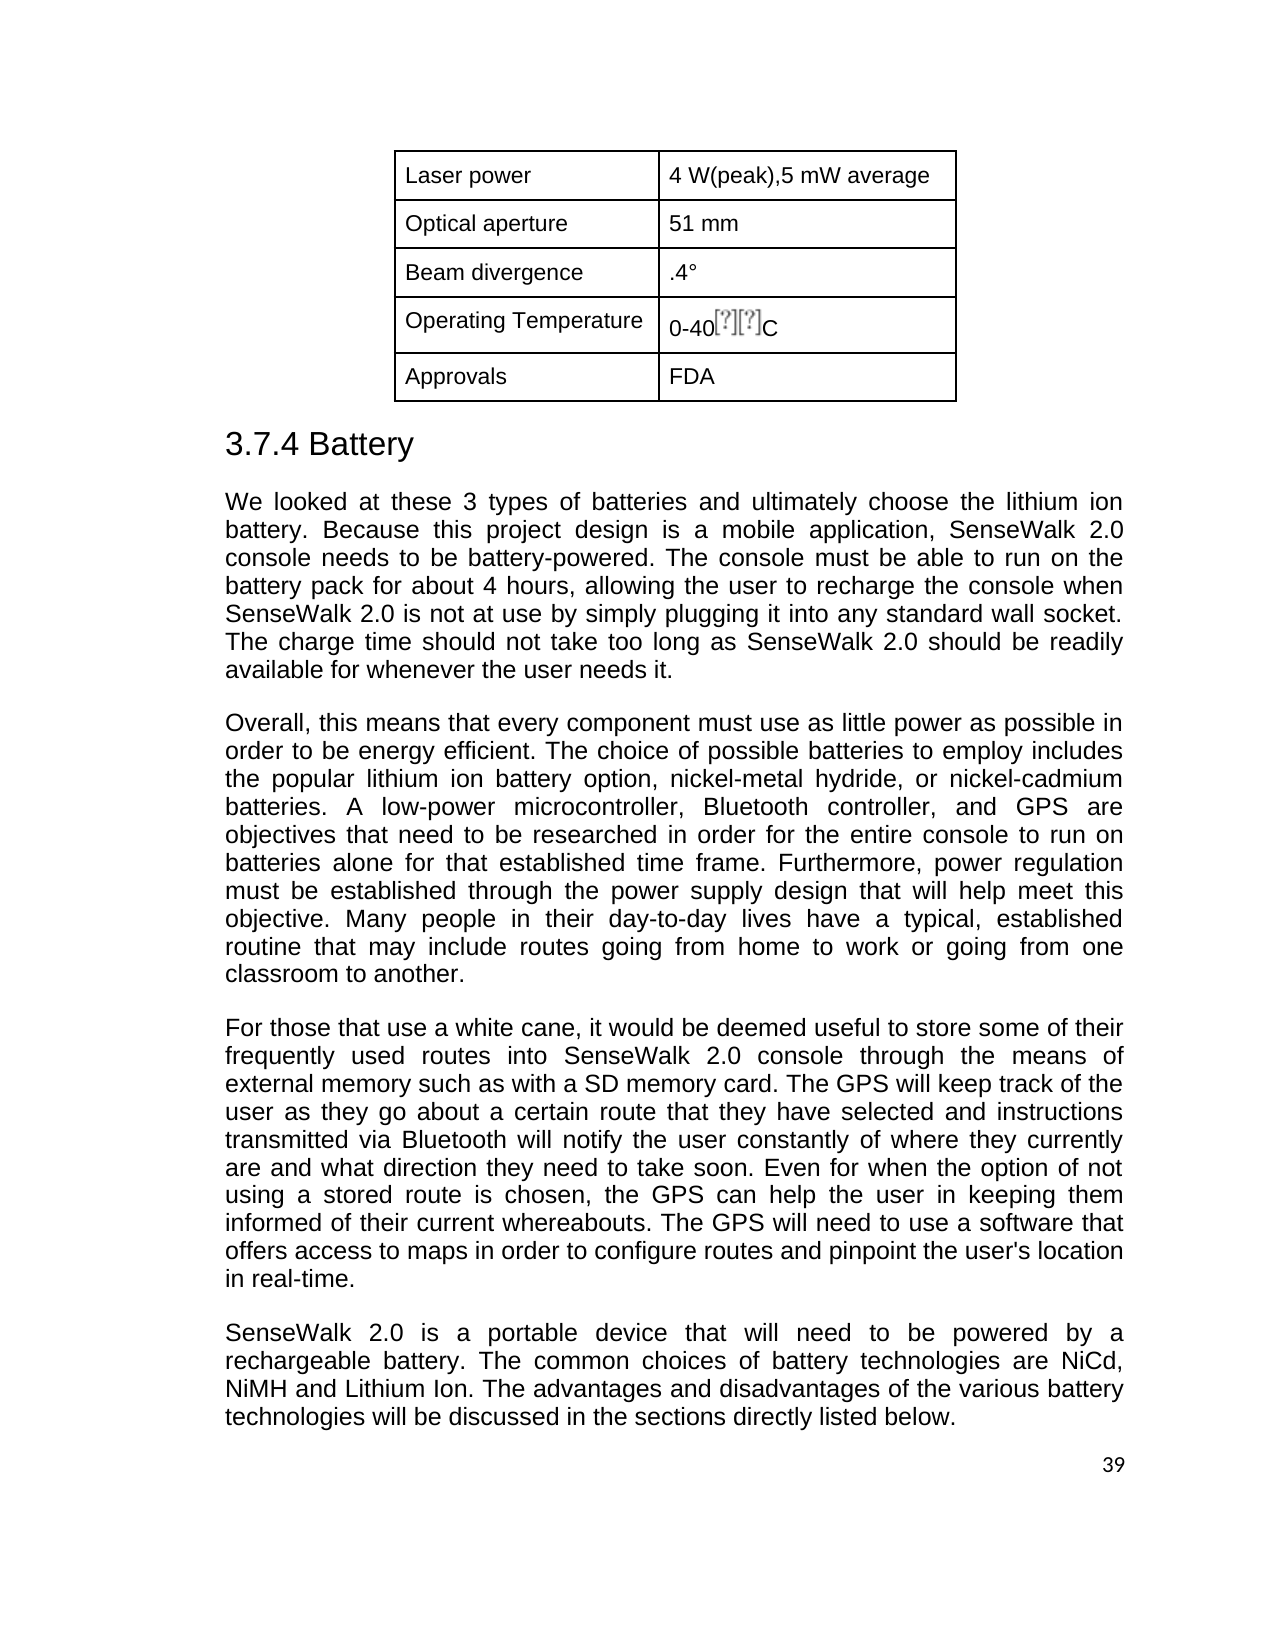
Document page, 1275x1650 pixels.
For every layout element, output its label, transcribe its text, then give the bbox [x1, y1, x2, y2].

table_cell Beam divergence [396, 249, 658, 296]
text Overall, this means that every component must use as little power as possible in order to be energy efficient. The choice of possible batteries to employ includes the popular lithium ion battery option, nickel-metal hydride, or nickel-cadmium batteries. A low-power microcontroller, Bluetooth controller, and GPS are objectives that need to be researched in order for the entire console to run on batteries alone for that established time frame. Furthermore, power regulation must be established through the power supply design that will help meet this objective. Many people in their day-to-day lives have a typical, established routine that may include routes going from home to work or going from one classroom to another. [225, 709, 1125, 988]
picture [714, 308, 762, 337]
table_cell 51 mm [660, 201, 955, 247]
table_cell Approvals [396, 354, 658, 400]
table_cell FDA [660, 354, 955, 400]
table_cell .4° [660, 249, 955, 296]
table_cell Laser power [396, 152, 658, 198]
table_cell 4 W(peak),5 mW average [660, 152, 955, 198]
table_cell 0-40C [660, 298, 955, 352]
text For those that use a white cane, it would be deemed useful to store some of their frequently used routes into SenseWalk 2.0 console through the means of external memory such as with a SD memory card. The GPS will keep track of the user as they go about a certain route that they have selected and instructions transmitted via Bluetooth will notify the user constantly of where they currently are and what direction they need to take soon. Even for when the option of not using a stored route is chosen, the GPS can help the user in keeping them informed of their current whereabouts. The GPS will need to use a software that offers access to maps in order to configure routes and pinpoint the user's location in real-time. [225, 1014, 1125, 1293]
table_cell Optical aperture [396, 201, 658, 247]
table_cell Operating Temperature [396, 298, 658, 352]
text 3.7.4 Battery [225, 425, 1125, 462]
text We looked at these 3 types of batteries and ultimately choose the lithium ion battery. Because this project design is a mobile application, SenseWalk 2.0 console needs to be battery-powered. The console must be able to run on the battery pack for about 4 hours, allowing the user to recharge the console when SenseWalk 2.0 is not at use by simply plugging it into any standard wall socket. The charge time should not take too long as SenseWalk 2.0 should be readily available for whenever the user needs it. [225, 488, 1125, 683]
text SenseWalk 2.0 is a portable device that will need to be powered by a rechargeable battery. The common choices of battery technologies are NiCd, NiMH and Lithium Ion. The advantages and disadvantages of the various battery technologies will be discussed in the sections directly listed below. [225, 1319, 1125, 1430]
